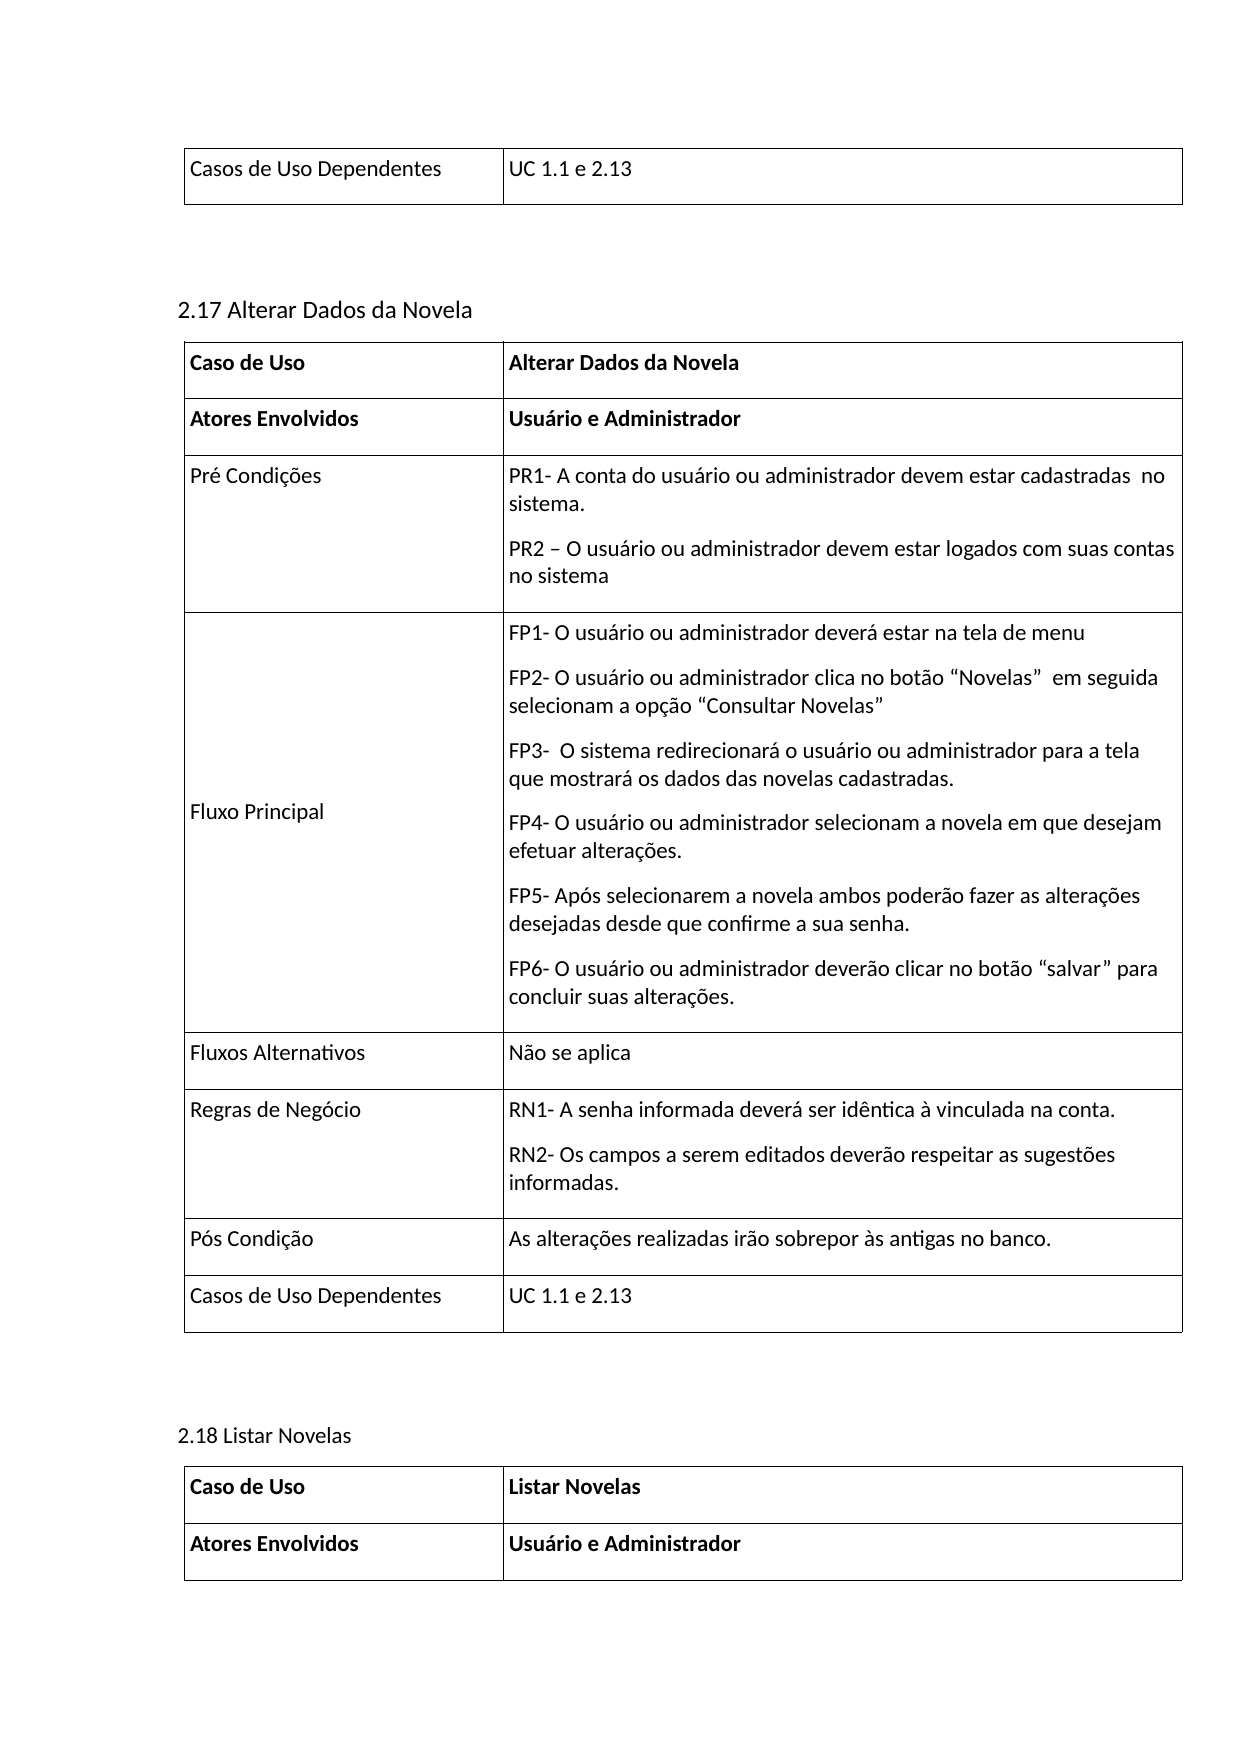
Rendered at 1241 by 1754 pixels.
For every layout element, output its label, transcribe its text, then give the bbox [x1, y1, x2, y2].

table_cell UC 1.1 e 2.13 [504, 1276, 1182, 1332]
table_header Listar Novelas [504, 1467, 1182, 1523]
table_header Alterar Dados da Novela [504, 343, 1182, 398]
table_cell Casos de Uso Dependentes [185, 1276, 503, 1332]
table_cell Regras de Negócio [185, 1090, 503, 1218]
table_cell Não se aplica [504, 1033, 1182, 1089]
table_header Caso de Uso [185, 1467, 503, 1523]
table_cell PR1- A conta do usuário ou administrador devem estar cadastradas no sistema. PR2 – O usuário ou administrador devem estar logados com suas contas no sistema [504, 456, 1182, 612]
table_cell Pré Condições [185, 456, 503, 612]
table_cell Usuário e Administrador [504, 1524, 1182, 1579]
table_cell As alterações realizadas irão sobrepor às antigas no banco. [504, 1219, 1182, 1275]
table_cell FP1- O usuário ou administrador deverá estar na tela de menu FP2- O usuário ou administrador clica no botão “Novelas” em seguida selecionam a opção “Consultar Novelas” FP3- O sistema redirecionará o usuário ou administrador para a tela que mostrará os dados das novelas cadastradas. FP4- O usuário ou administrador selecionam a novela em que desejam efetuar alterações. FP5- Após selecionarem a novela ambos poderão fazer as alterações desejadas desde que confirme a sua senha. FP6- O usuário ou administrador deverão clicar no botão “salvar” para concluir suas alterações. [504, 613, 1182, 1032]
table_cell Usuário e Administrador [504, 399, 1182, 455]
subtitle 2.17 Alterar Dados da Novela [177, 294, 1063, 325]
table_cell Pós Condição [185, 1219, 503, 1275]
table_cell Fluxo Principal [185, 613, 503, 1032]
table_header Caso de Uso [185, 343, 503, 398]
table_cell Fluxos Alternativos [185, 1033, 503, 1089]
table_cell UC 1.1 e 2.13 [504, 149, 1182, 204]
table_cell Atores Envolvidos [185, 399, 503, 455]
table_cell Atores Envolvidos [185, 1524, 503, 1579]
table_cell RN1- A senha informada deverá ser idêntica à vinculada na conta. RN2- Os campos a serem editados deverão respeitar as sugestões informadas. [504, 1090, 1182, 1218]
table_cell Casos de Uso Dependentes [185, 149, 503, 204]
text 2.18 Listar Novelas [177, 1422, 1063, 1449]
